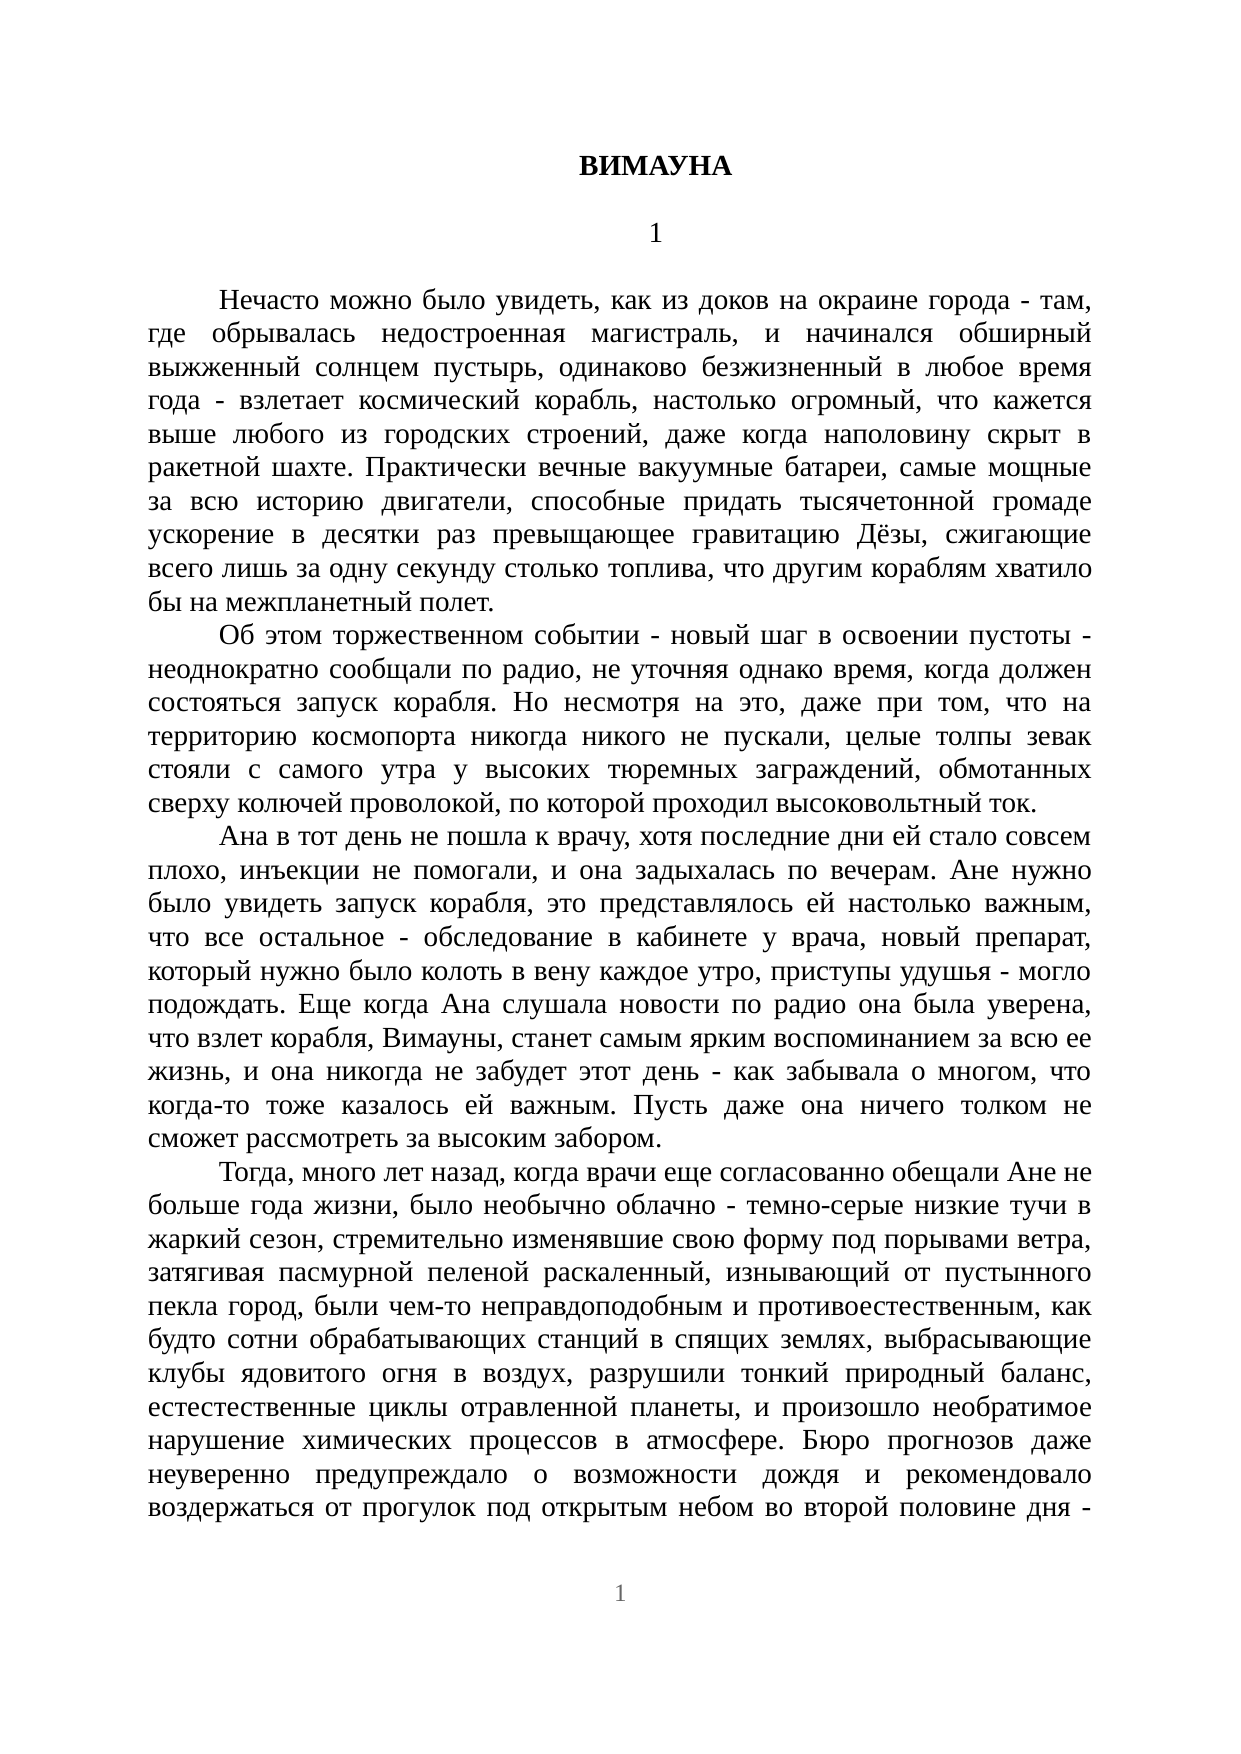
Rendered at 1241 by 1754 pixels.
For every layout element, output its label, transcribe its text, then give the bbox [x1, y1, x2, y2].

text Ана в тот день не пошла к врачу, хотя последние дни ей стало совсем плохо, инъекции не помогали, и она задыхалась по вечерам. Ане нужно было увидеть запуск корабля, это представлялось ей настолько важным, что все остальное - обследование в кабинете у врача, новый препарат, который нужно было колоть в вену каждое утро, приступы удушья - могло подождать. Еще когда Ана слушала новости по радио она была уверена, что взлет корабля, Вимауны, станет самым ярким воспоминанием за всю ее жизнь, и она никогда не забудет этот день - как забывала о многом, что когда-то тоже казалось ей важным. Пусть даже она ничего толком не сможет рассмотреть за высоким забором. [148, 818, 1093, 1154]
text Тогда, много лет назад, когда врачи еще согласованно обещали Ане не больше года жизни, было необычно облачно - темно-серые низкие тучи в жаркий сезон, стремительно изменявшие свою форму под порывами ветра, затягивая пасмурной пеленой раскаленный, изнывающий от пустынного пекла город, были чем-то неправдоподобным и противоестественным, как будто сотни обрабатывающих станций в спящих землях, выбрасывающие клубы ядовитого огня в воздух, разрушили тонкий природный баланс, естестественные циклы отравленной планеты, и произошло необратимое нарушение химических процессов в атмосфере. Бюро прогнозов даже неуверенно предупреждало о возможности дождя и рекомендовало воздержаться от прогулок под открытым небом во второй половине дня [148, 1154, 1093, 1523]
text Нечасто можно было увидеть, как из доков на окраине города - там, где обрывалась недостроенная магистраль, и начинался обширный выжженный солнцем пустырь, одинаково безжизненный в любое время года - взлетает космический корабль, настолько огромный, что кажется выше любого из городских строений, даже когда наполовину скрыт в ракетной шахте. Практически вечные вакуумные батареи, самые мощные за всю историю двигатели, способные придать тысячетонной громаде ускорение в десятки раз превыщающее гравитацию Дёзы, сжигающие всего лишь за одну секунду столько топлива, что другим кораблям хватило бы на межпланетный полет. [148, 282, 1093, 617]
text 1 [148, 215, 1093, 248]
text ВИМАУНА [148, 148, 1093, 181]
text Об этом торжественном событии - новый шаг в освоении пустоты - неоднократно сообщали по радио, не уточняя однако время, когда должен состояться запуск корабля. Но несмотря на это, даже при том, что на территорию космопорта никогда никого не пускали, целые толпы зевак стояли с самого утра у высоких тюремных заграждений, обмотанных сверху колючей проволокой, по которой проходил высоковольтный ток. [148, 617, 1093, 818]
